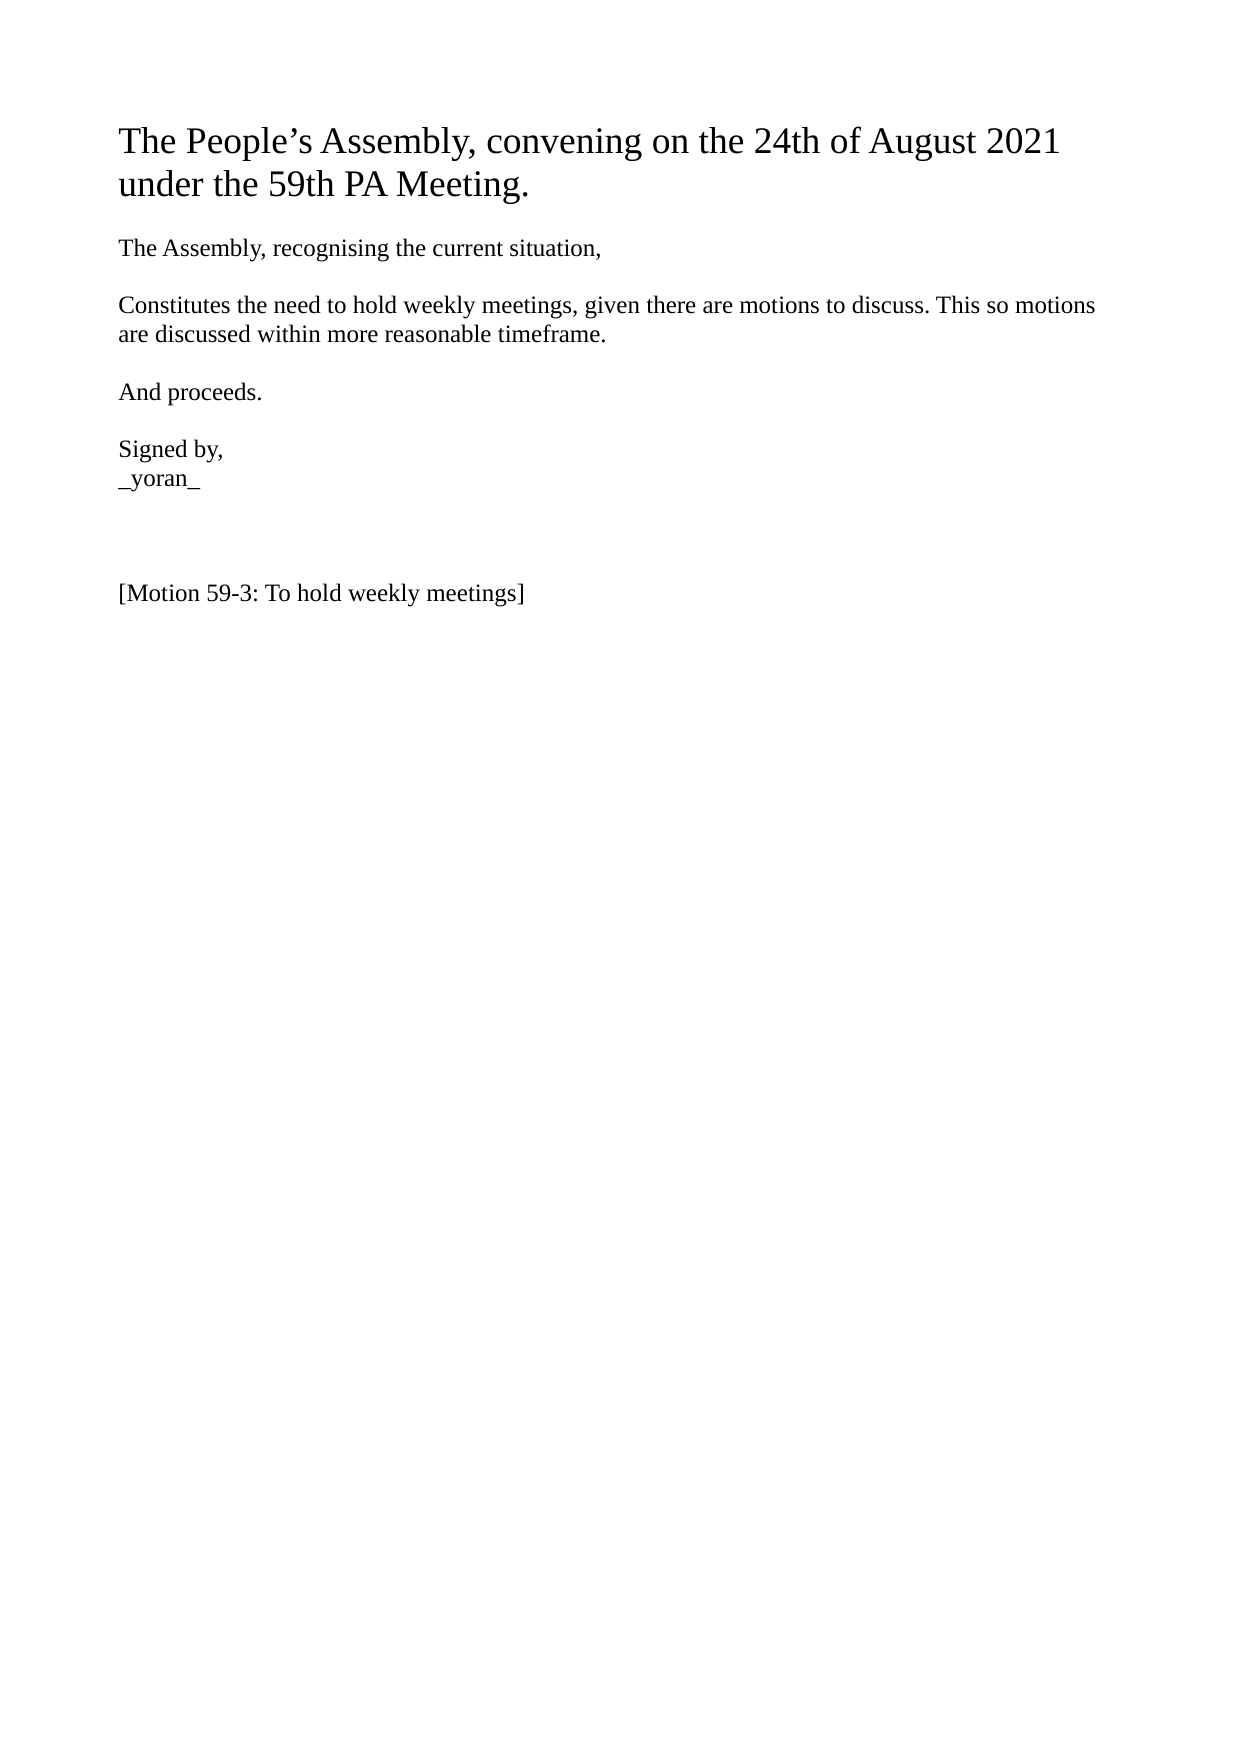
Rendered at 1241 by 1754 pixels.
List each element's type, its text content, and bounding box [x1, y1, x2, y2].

text The People’s Assembly, convening on the 24th of August 2021 under the 59th PA Meeting. [118, 118, 1122, 204]
text Signed by, [118, 434, 1122, 463]
text _yoran_ [118, 463, 1122, 492]
text Constitutes the need to hold weekly meetings, given there are motions to discuss. This so motions are discussed within more reasonable timeframe. [118, 291, 1122, 348]
text [Motion 59-3: To hold weekly meetings] [118, 578, 1122, 607]
text The Assembly, recognising the current situation, [118, 233, 1122, 262]
text And proceeds. [118, 377, 1122, 406]
